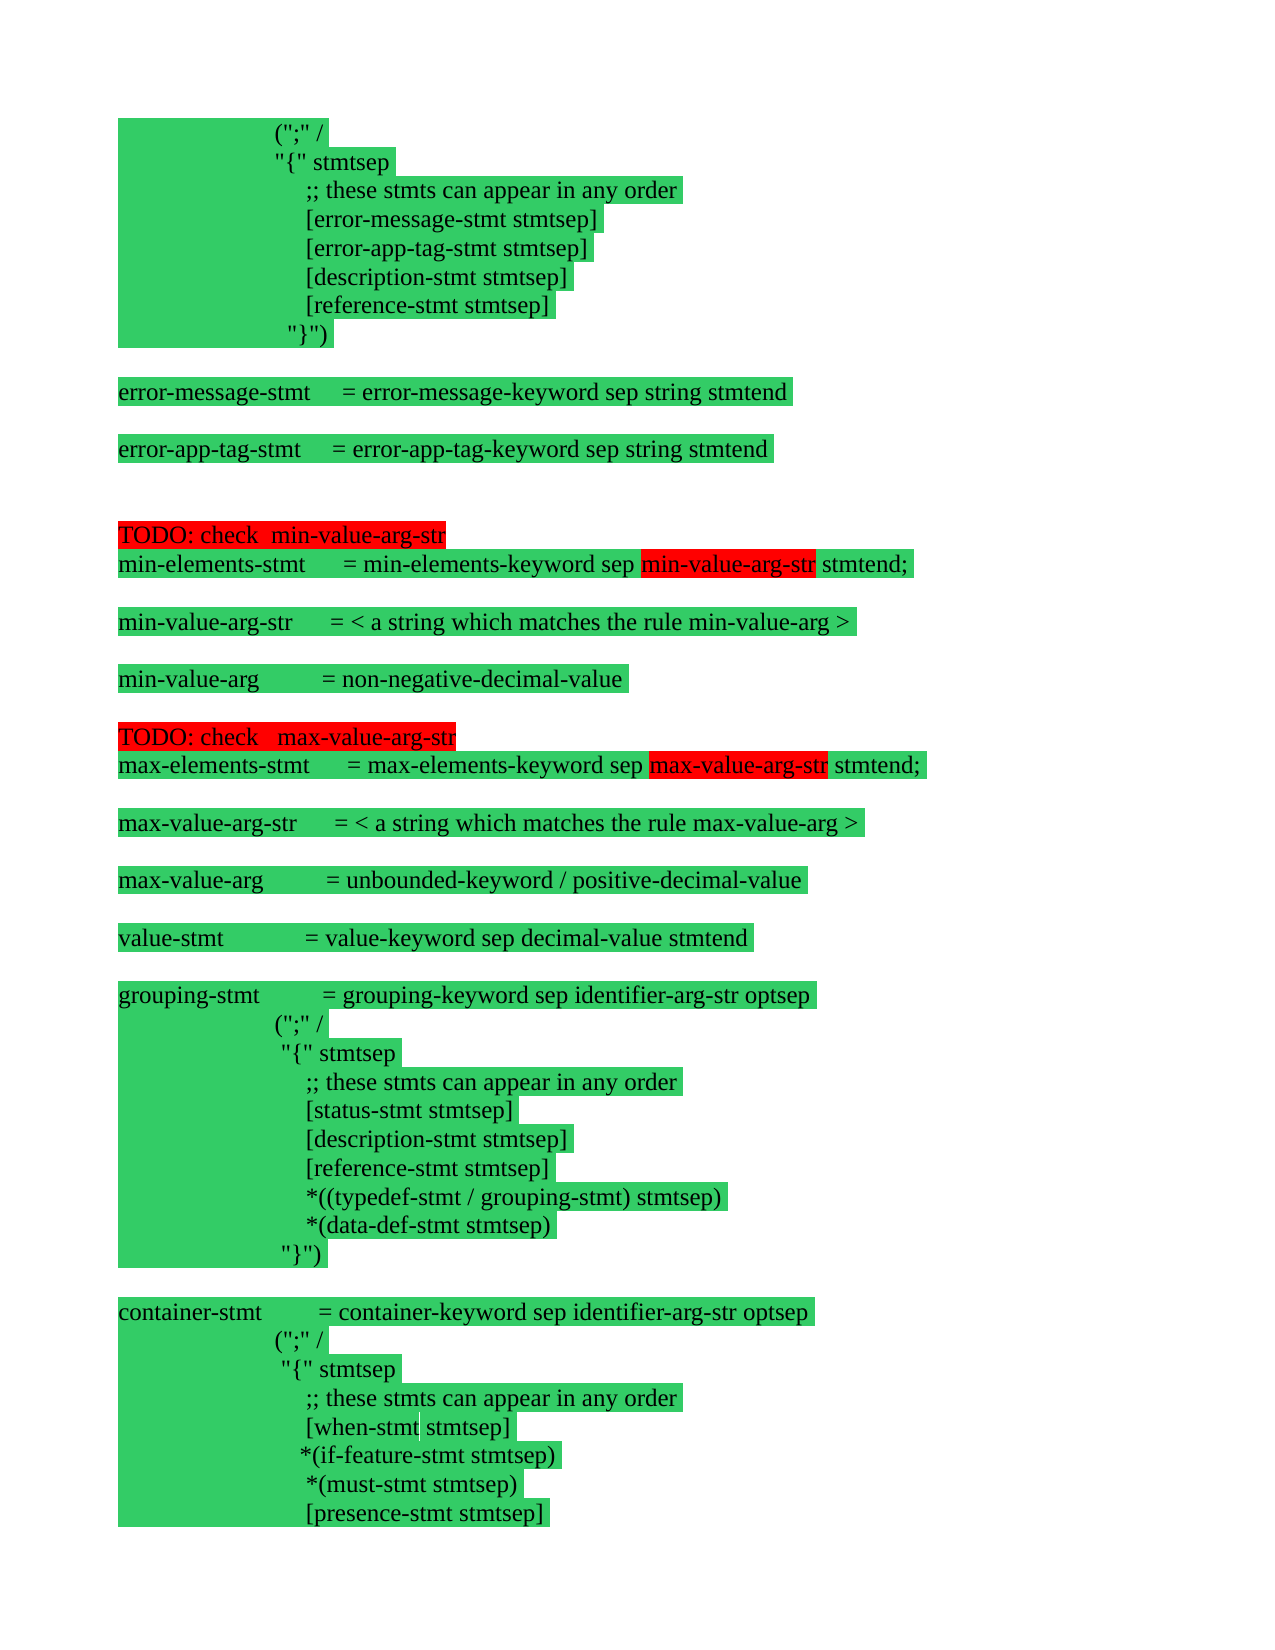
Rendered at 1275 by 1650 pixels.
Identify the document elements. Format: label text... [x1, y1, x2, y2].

text (";" / [118, 118, 1157, 147]
text min-value-arg = non-negative-decimal-value [118, 664, 1157, 693]
text ;; these stmts can appear in any order [118, 1067, 1157, 1096]
text "}") [118, 1239, 1157, 1268]
text [reference-stmt stmtsep] [118, 291, 1157, 319]
text *((typedef-stmt / grouping-stmt) stmtsep) [118, 1182, 1157, 1211]
text "{" stmtsep [118, 1354, 1157, 1383]
text [when-stmt stmtsep] [118, 1412, 1157, 1441]
text min-elements-stmt = min-elements-keyword sep min-value-arg-str stmtend; [118, 549, 1157, 578]
text [description-stmt stmtsep] [118, 1124, 1157, 1153]
text error-message-stmt = error-message-keyword sep string stmtend [118, 377, 1157, 406]
text value-stmt = value-keyword sep decimal-value stmtend [118, 923, 1157, 952]
text TODO: check min-value-arg-str [118, 521, 1157, 549]
text min-value-arg-str = < a string which matches the rule min-value-arg > [118, 607, 1157, 636]
text "{" stmtsep [118, 1038, 1157, 1067]
text ;; these stmts can appear in any order [118, 176, 1157, 204]
text "}") [118, 319, 1157, 348]
text "{" stmtsep [118, 147, 1157, 176]
text ;; these stmts can appear in any order [118, 1383, 1157, 1412]
text grouping-stmt = grouping-keyword sep identifier-arg-str optsep [118, 981, 1157, 1009]
text [description-stmt stmtsep] [118, 262, 1157, 291]
text max-value-arg = unbounded-keyword / positive-decimal-value [118, 866, 1157, 894]
text *(if-feature-stmt stmtsep) [118, 1441, 1157, 1469]
text [error-message-stmt stmtsep] [118, 204, 1157, 233]
text [reference-stmt stmtsep] [118, 1153, 1157, 1182]
text (";" / [118, 1326, 1157, 1354]
text max-elements-stmt = max-elements-keyword sep max-value-arg-str stmtend; [118, 751, 1157, 779]
text [presence-stmt stmtsep] [118, 1498, 1157, 1527]
text [status-stmt stmtsep] [118, 1096, 1157, 1124]
text *(data-def-stmt stmtsep) [118, 1211, 1157, 1239]
text container-stmt = container-keyword sep identifier-arg-str optsep [118, 1297, 1157, 1326]
text max-value-arg-str = < a string which matches the rule max-value-arg > [118, 808, 1157, 837]
text (";" / [118, 1009, 1157, 1038]
text [error-app-tag-stmt stmtsep] [118, 233, 1157, 262]
text *(must-stmt stmtsep) [118, 1469, 1157, 1498]
text error-app-tag-stmt = error-app-tag-keyword sep string stmtend [118, 434, 1157, 463]
text TODO: check max-value-arg-str [118, 722, 1157, 751]
